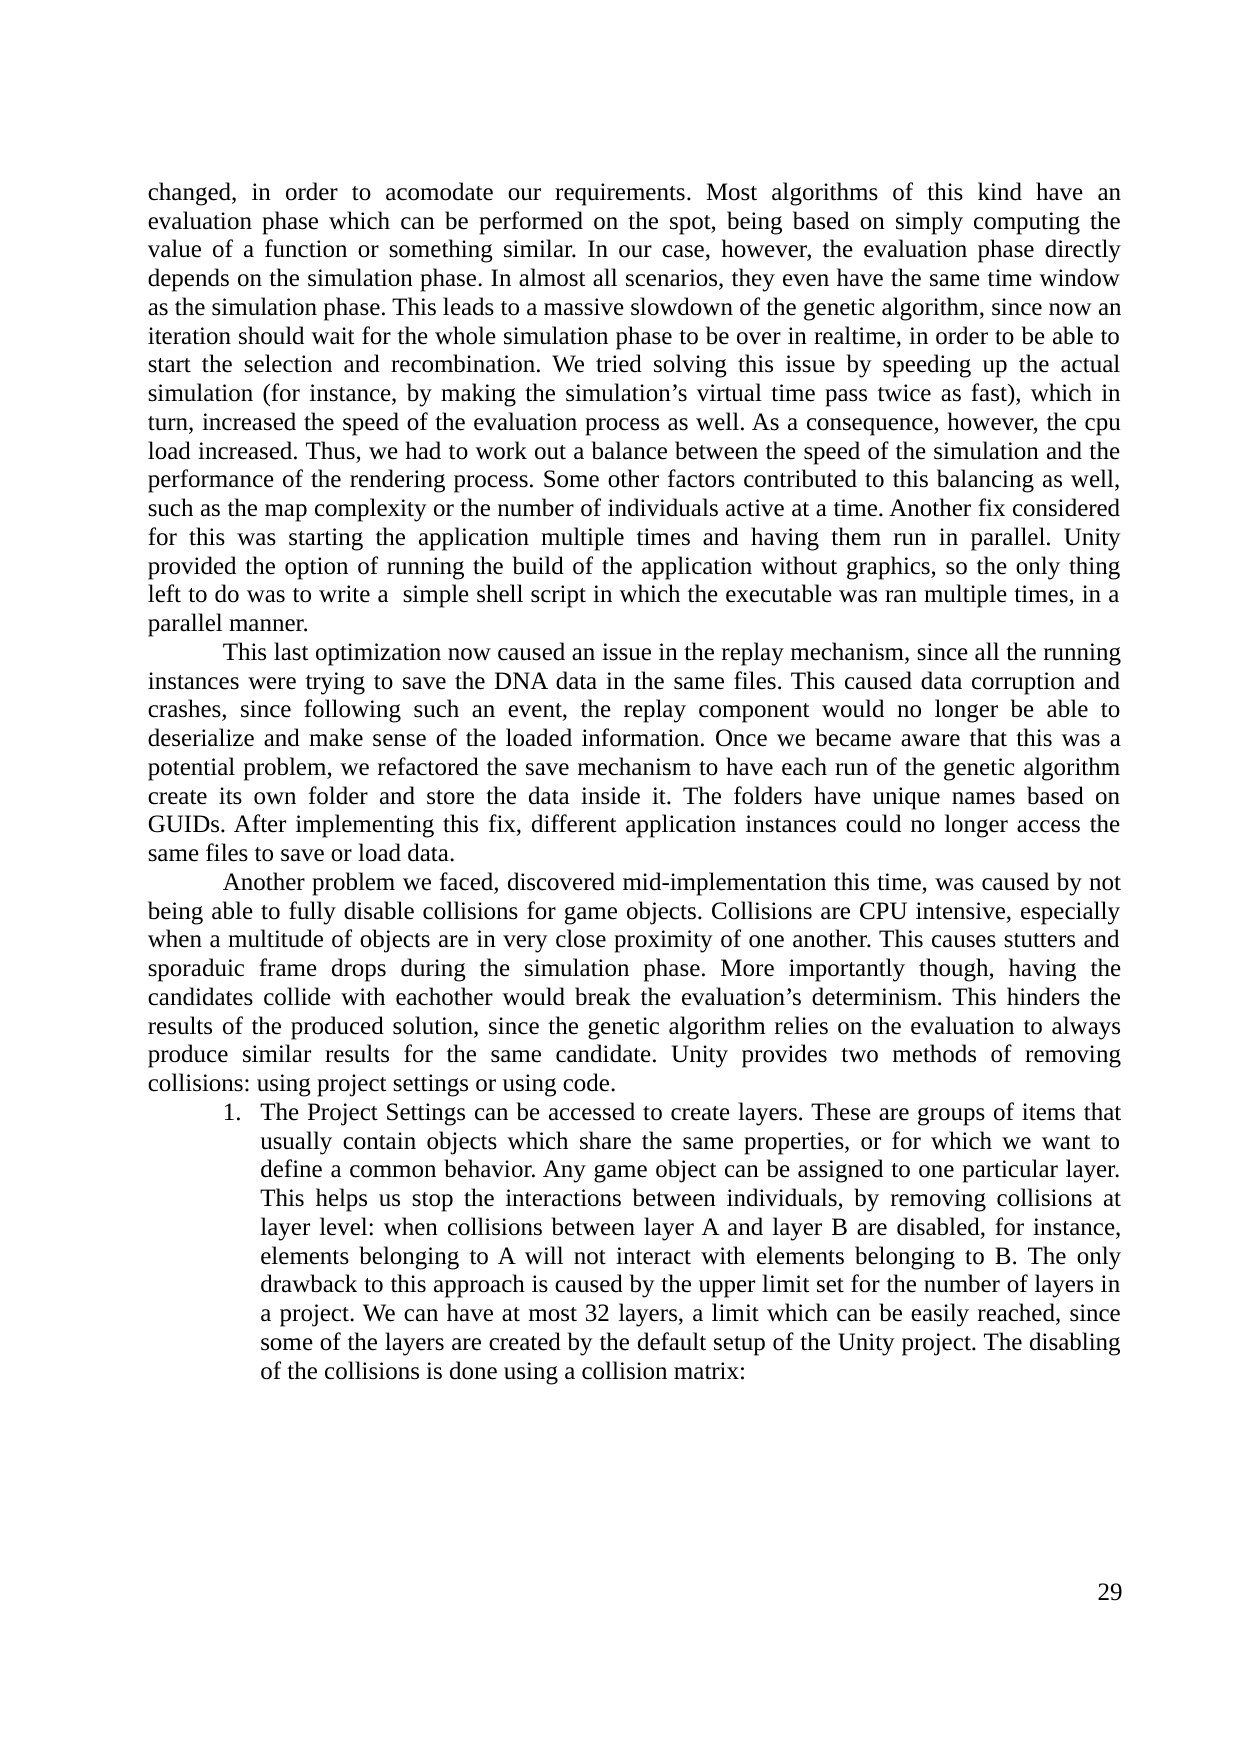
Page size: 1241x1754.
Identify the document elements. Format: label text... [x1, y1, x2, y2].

text Another problem we faced, discovered mid-implementation this time, was caused by not being able to fully disable collisions for game objects. Collisions are CPU intensive, especially when a multitude of objects are in very close proximity of one another. This causes stutters and sporaduic frame drops during the simulation phase. More importantly though, having the candidates collide with eachother would break the evaluation’s determinism. This hinders the results of the produced solution, since the genetic algorithm relies on the evaluation to always produce similar results for the same candidate. Unity provides two methods of removing collisions: using project settings or using code. [148, 867, 1122, 1097]
text This last optimization now caused an issue in the replay mechanism, since all the running instances were trying to save the DNA data in the same files. This caused data corruption and crashes, since following such an event, the replay component would no longer be able to deserialize and make sense of the loaded information. Once we became aware that this was a potential problem, we refactored the save mechanism to have each run of the genetic algorithm create its own folder and store the data inside it. The folders have unique names based on GUIDs. After implementing this fix, different application instances could no longer access the same files to save or load data. [148, 637, 1122, 867]
list The Project Settings can be accessed to create layers. These are groups of items that usually contain objects which share the same properties, or for which we want to define a common behavior. Any game object can be assigned to one particular layer. This helps us stop the interactions between individuals, by removing collisions at layer level: when collisions between layer A and layer B are disabled, for instance, elements belonging to A will not interact with elements belonging to B. The only drawback to this approach is caused by the upper limit set for the number of layers in a project. We can have at most 32 layers, a limit which can be easily reached, since some of the layers are created by the default setup of the Unity project. The disabling of the collisions is done using a collision matrix: [223, 1097, 1122, 1384]
text changed, in order to acomodate our requirements. Most algorithms of this kind have an evaluation phase which can be performed on the spot, being based on simply computing the value of a function or something similar. In our case, however, the evaluation phase directly depends on the simulation phase. In almost all scenarios, they even have the same time window as the simulation phase. This leads to a massive slowdown of the genetic algorithm, since now an iteration should wait for the whole simulation phase to be over in realtime, in order to be able to start the selection and recombination. We tried solving this issue by speeding up the actual simulation (for instance, by making the simulation’s virtual time pass twice as fast), which in turn, increased the speed of the evaluation process as well. As a consequence, however, the cpu load increased. Thus, we had to work out a balance between the speed of the simulation and the performance of the rendering process. Some other factors contributed to this balancing as well, such as the map complexity or the number of individuals active at a time. Another fix considered for this was starting the application multiple times and having them run in parallel. Unity provided the option of running the build of the application without graphics, so the only thing left to do was to write a simple shell script in which the executable was ran multiple times, in a parallel manner. [148, 177, 1122, 637]
